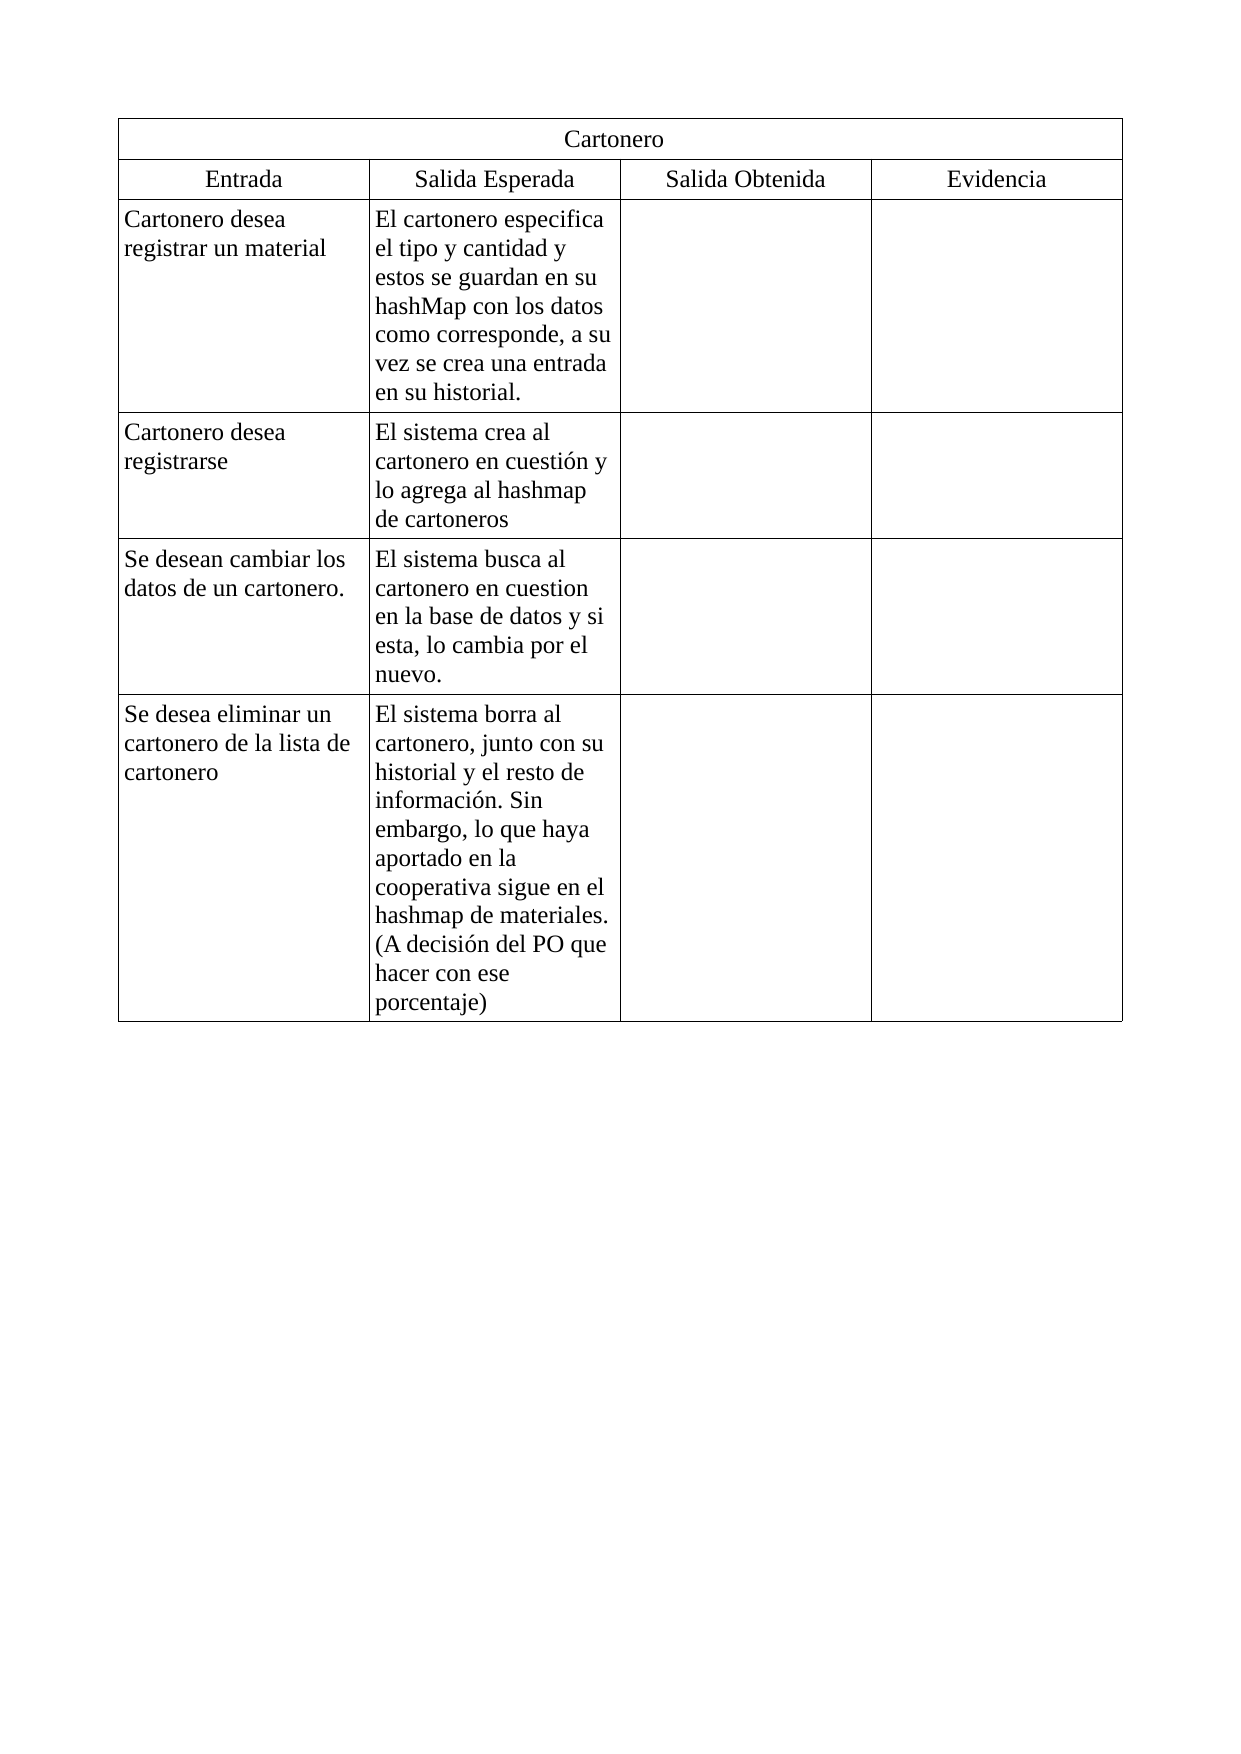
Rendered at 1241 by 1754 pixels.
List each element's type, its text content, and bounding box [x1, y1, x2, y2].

table_cell [872, 539, 1122, 693]
table_cell Cartonero desea registrar un material [119, 200, 369, 412]
table_cell Entrada [119, 160, 369, 199]
table_cell Salida Obtenida [621, 160, 871, 199]
table_cell El cartonero especifica el tipo y cantidad y estos se guardan en su hashMap con los datos como corresponde, a su vez se crea una entrada en su historial. [370, 200, 620, 412]
table_cell Salida Esperada [370, 160, 620, 199]
table_header Cartonero [119, 119, 1122, 158]
table_cell Evidencia [872, 160, 1122, 199]
table_cell [621, 413, 871, 538]
table_cell Se desea eliminar un cartonero de la lista de cartonero [119, 695, 369, 1021]
table_cell [872, 200, 1122, 412]
table_cell Cartonero desea registrarse [119, 413, 369, 538]
table_cell Se desean cambiar los datos de un cartonero. [119, 539, 369, 693]
table_cell [872, 413, 1122, 538]
table_cell El sistema crea al cartonero en cuestión y lo agrega al hashmap de cartoneros [370, 413, 620, 538]
table_cell El sistema borra al cartonero, junto con su historial y el resto de información. Sin embargo, lo que haya aportado en la cooperativa sigue en el hashmap de materiales. (A decisión del PO que hacer con ese porcentaje) [370, 695, 620, 1021]
table_cell El sistema busca al cartonero en cuestion en la base de datos y si esta, lo cambia por el nuevo. [370, 539, 620, 693]
table_cell [621, 539, 871, 693]
table_cell [621, 200, 871, 412]
table_cell [621, 695, 871, 1021]
table_cell [872, 695, 1122, 1021]
